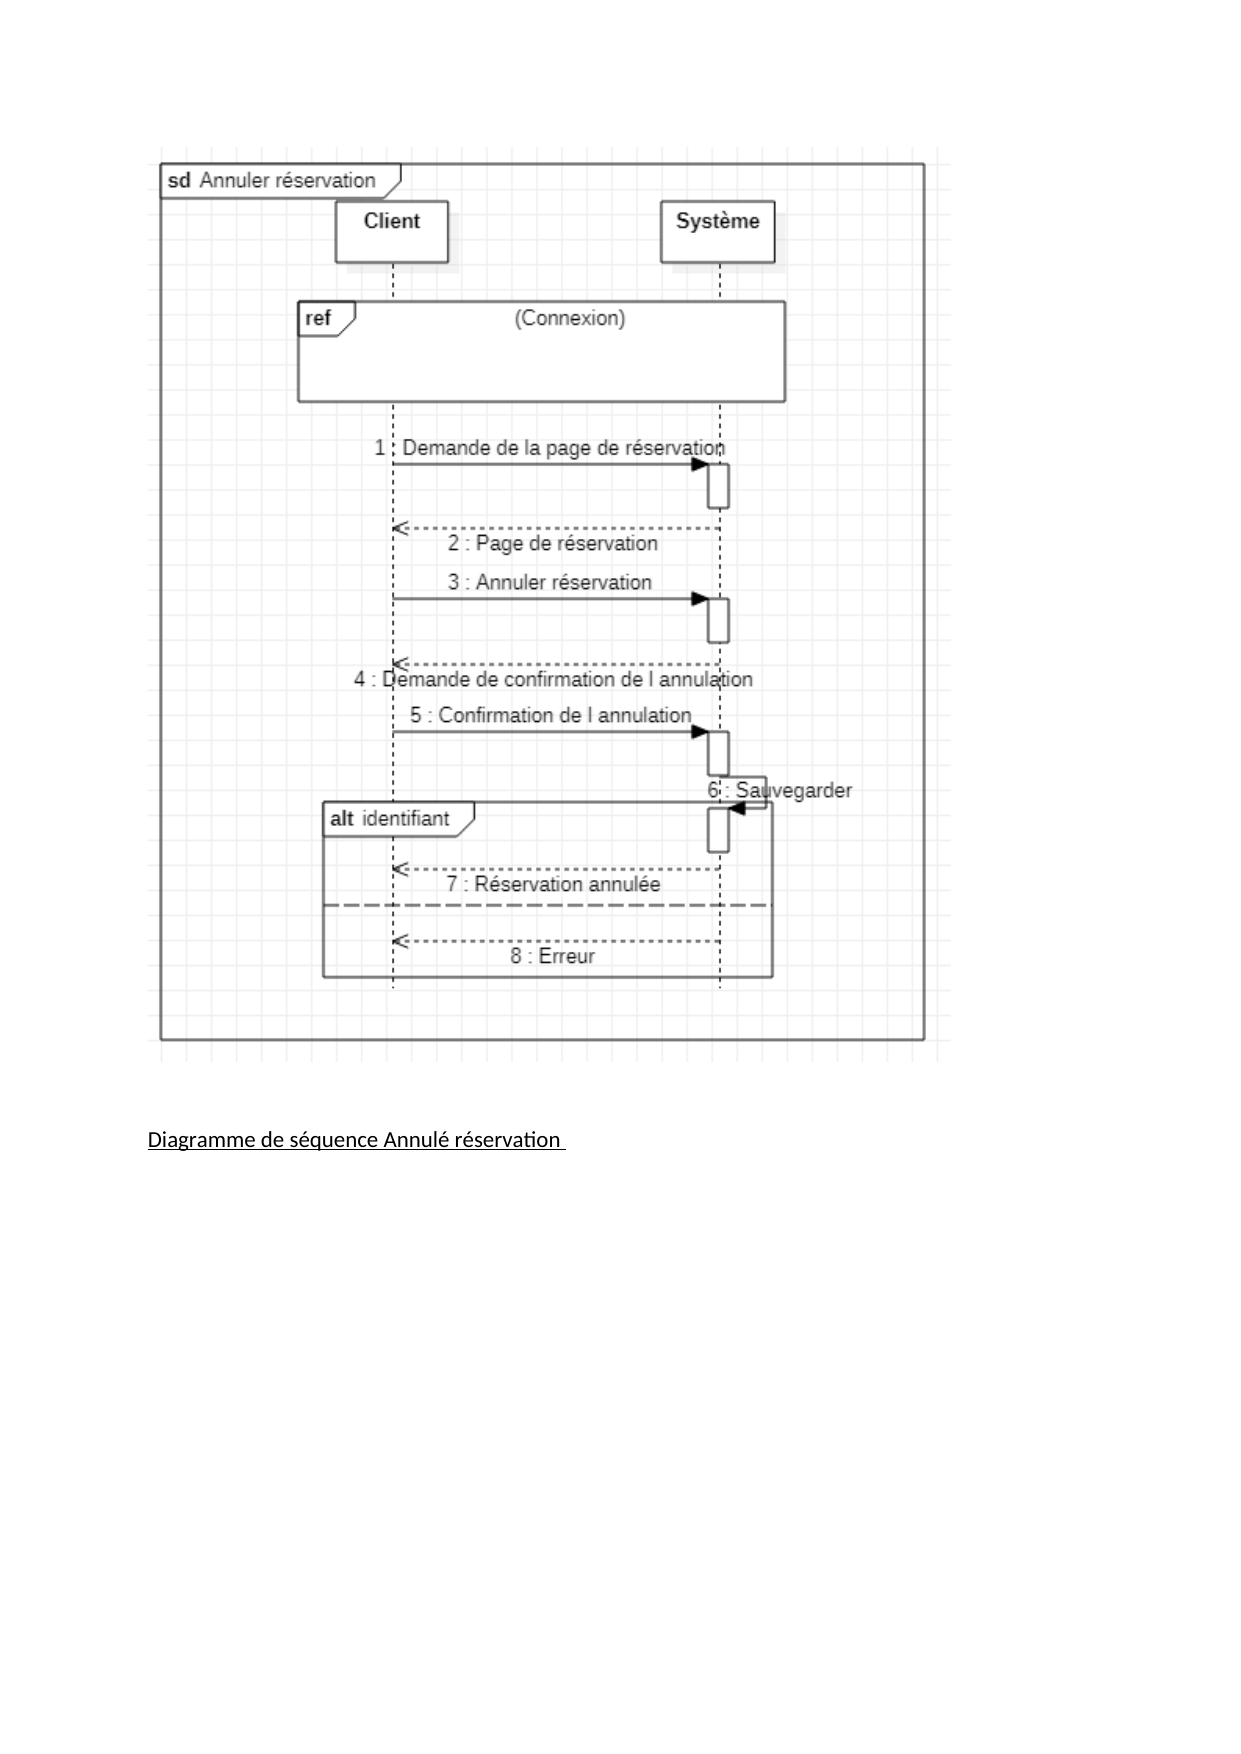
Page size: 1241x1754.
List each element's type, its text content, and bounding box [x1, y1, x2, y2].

text Diagramme de séquence Annulé réservation [148, 1125, 1093, 1153]
